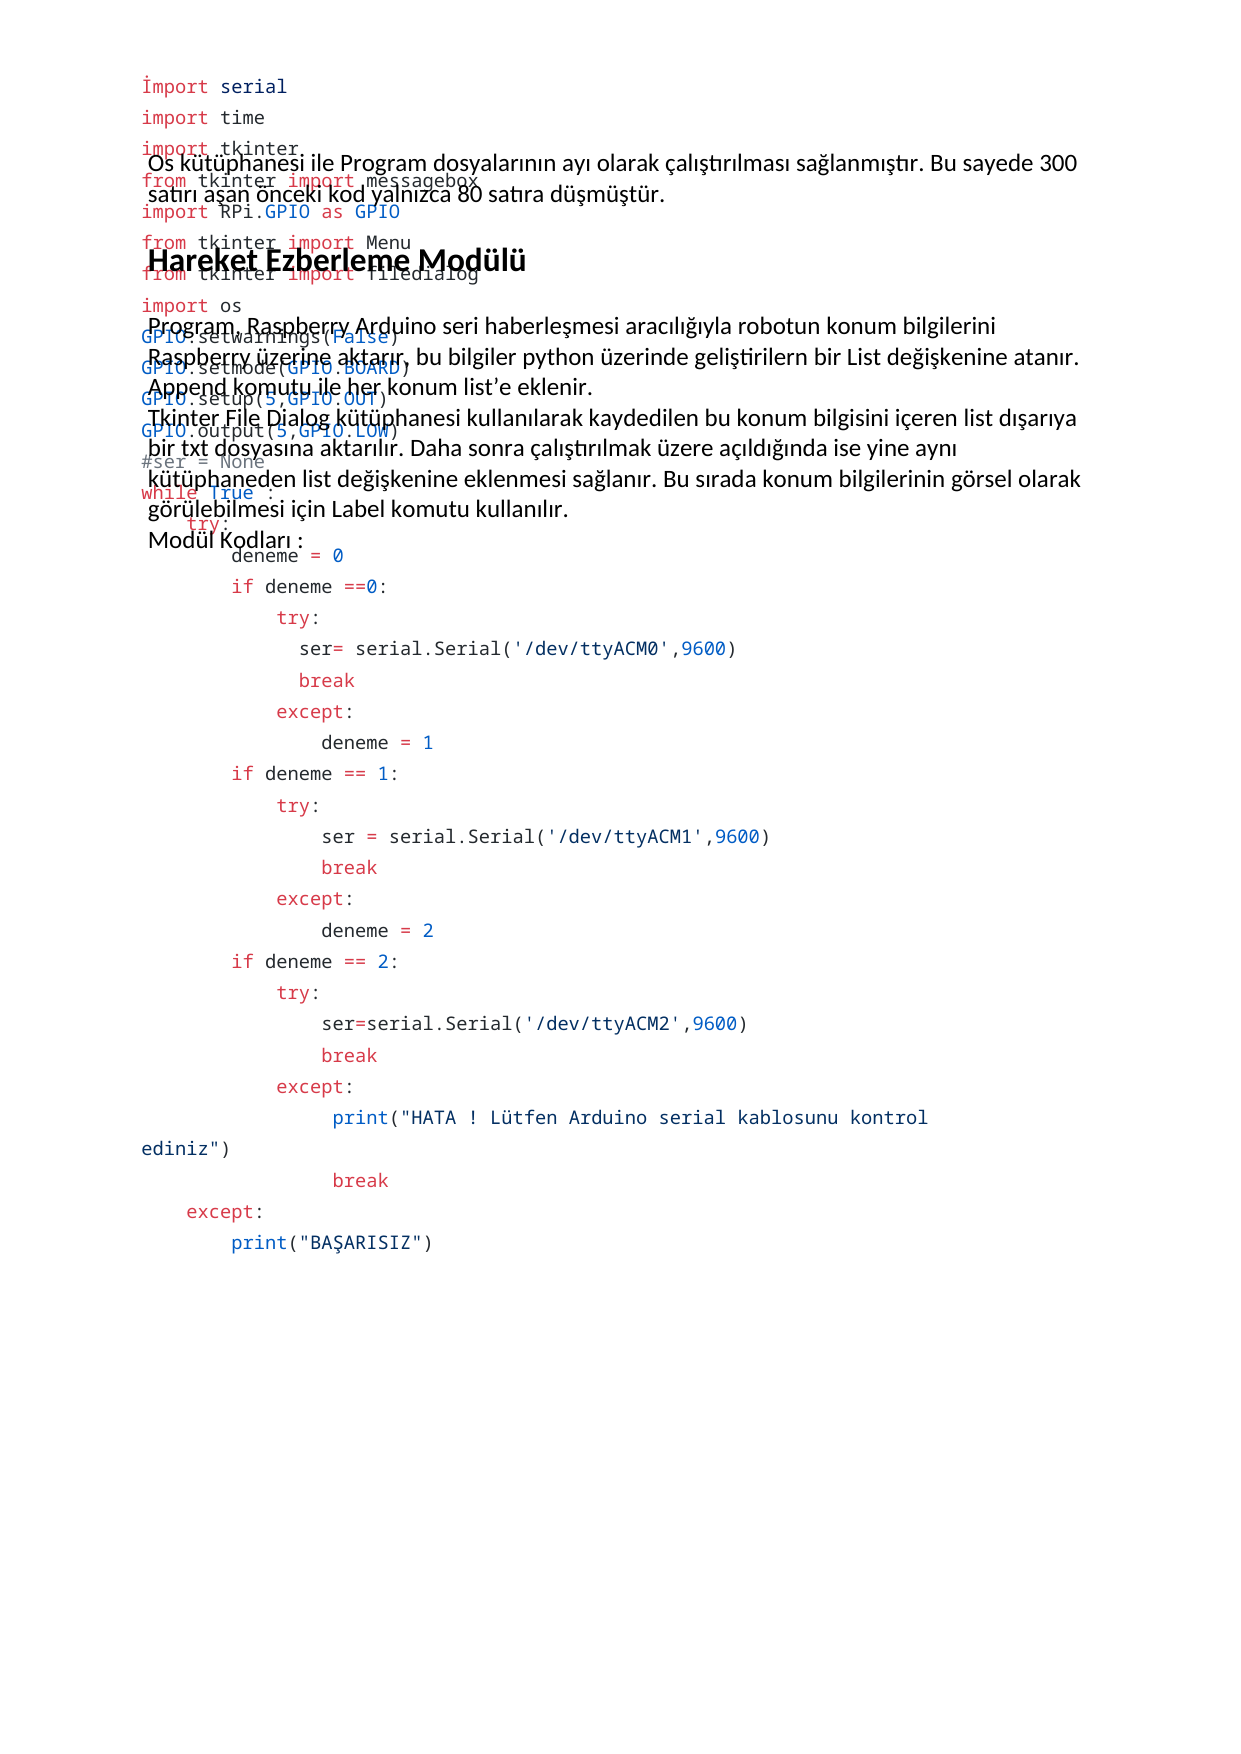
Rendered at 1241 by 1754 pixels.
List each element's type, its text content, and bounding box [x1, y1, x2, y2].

table_cell [47, 1193, 125, 1224]
table_cell deneme = 2 [125, 911, 971, 942]
table_cell [47, 130, 125, 161]
table_cell [47, 693, 125, 724]
table_header [47, 36, 125, 67]
table_cell from tkinter import Menu [125, 224, 971, 255]
table_cell [47, 443, 125, 474]
table_cell [47, 193, 125, 224]
table_cell from tkinter import messagebox [125, 161, 971, 192]
table_cell while True : [125, 474, 971, 505]
table_cell İmport serial import time [125, 68, 971, 130]
table_cell [47, 224, 125, 255]
table_cell GPIO.setmode(GPIO.BOARD) [125, 349, 971, 380]
table_cell [47, 1099, 125, 1161]
table_cell [47, 255, 125, 286]
table_cell try: [125, 599, 971, 630]
table_cell [47, 474, 125, 505]
table_cell ser = serial.Serial('/dev/ttyACM1',9600) [125, 818, 971, 849]
table_cell [47, 724, 125, 755]
table_cell [47, 849, 125, 880]
table_cell [47, 1224, 125, 1255]
table_cell deneme = 1 [125, 724, 971, 755]
table_cell from tkinter import filedialog [125, 255, 971, 286]
table_cell except: [125, 1068, 971, 1099]
table_cell except: [125, 1193, 971, 1224]
table_cell break [125, 1161, 971, 1192]
table_cell [47, 911, 125, 942]
table_cell if deneme ==0: [125, 568, 971, 599]
table_cell print("HATA ! Lütfen Arduino serial kablosunu kontrol ediniz") [125, 1099, 971, 1161]
table_cell [47, 349, 125, 380]
table_cell [47, 68, 125, 130]
table_cell [47, 380, 125, 411]
table_cell [47, 661, 125, 692]
table_cell ser=serial.Serial('/dev/ttyACM2',9600) [125, 1005, 971, 1036]
table_cell GPIO.setwarnings(False) [125, 318, 306, 349]
table_cell break [125, 1036, 971, 1067]
table_cell try: [125, 974, 971, 1005]
table_cell if deneme == 1: [125, 755, 971, 786]
table_cell except: [125, 693, 971, 724]
table_cell if deneme == 2: [125, 943, 971, 974]
table_cell except: [125, 880, 971, 911]
table_cell [47, 755, 125, 786]
table_cell print("BAŞARISIZ") [125, 1224, 971, 1255]
table_cell try: [125, 505, 971, 536]
table_cell GPIO.output(5,GPIO.LOW) [125, 411, 971, 442]
table_cell break [125, 661, 971, 692]
table_cell [47, 411, 125, 442]
table_cell [47, 1036, 125, 1067]
table_cell [47, 505, 125, 536]
table_cell [47, 568, 125, 599]
table_cell try: [125, 786, 971, 817]
table_cell break [125, 849, 971, 880]
table_cell [47, 161, 125, 192]
table_cell [47, 943, 125, 974]
table_cell [47, 974, 125, 1005]
table_header [125, 36, 971, 67]
table_cell GPIO.setup(5,GPIO.OUT) [125, 380, 971, 411]
table_cell GPIO.setwarnings(False) [299, 318, 971, 349]
table_cell import RPi.GPIO as GPIO [125, 193, 971, 224]
table_cell [47, 630, 125, 661]
table_cell [47, 536, 125, 567]
table_cell [47, 286, 125, 317]
table_cell import tkinter [125, 130, 971, 161]
text Tkinter File Dialog kütüphanesi kullanılarak kaydedilen bu konum bilgisini içeren list dışarıya bir txt dosyasına aktarılır. Daha sonra çalıştırılmak üzere açıldığında ise yine aynı kütüphaneden list değişkenine eklenmesi sağlanır. Bu sırada konum bilgilerinin görsel olarak görülebilmesi için Label komutu kullanılır. [32, 0, 1184, 1754]
table_cell [47, 1161, 125, 1192]
table_cell [47, 880, 125, 911]
table_cell [47, 818, 125, 849]
table_cell [47, 1068, 125, 1099]
table_cell [47, 786, 125, 817]
table_cell deneme = 0 [125, 536, 971, 567]
table_cell ser= serial.Serial('/dev/ttyACM0',9600) [125, 630, 971, 661]
table_cell import os [125, 286, 971, 317]
table_cell [47, 318, 125, 349]
table_cell [47, 599, 125, 630]
table_cell [47, 1005, 125, 1036]
table_cell #ser = None [125, 443, 971, 474]
